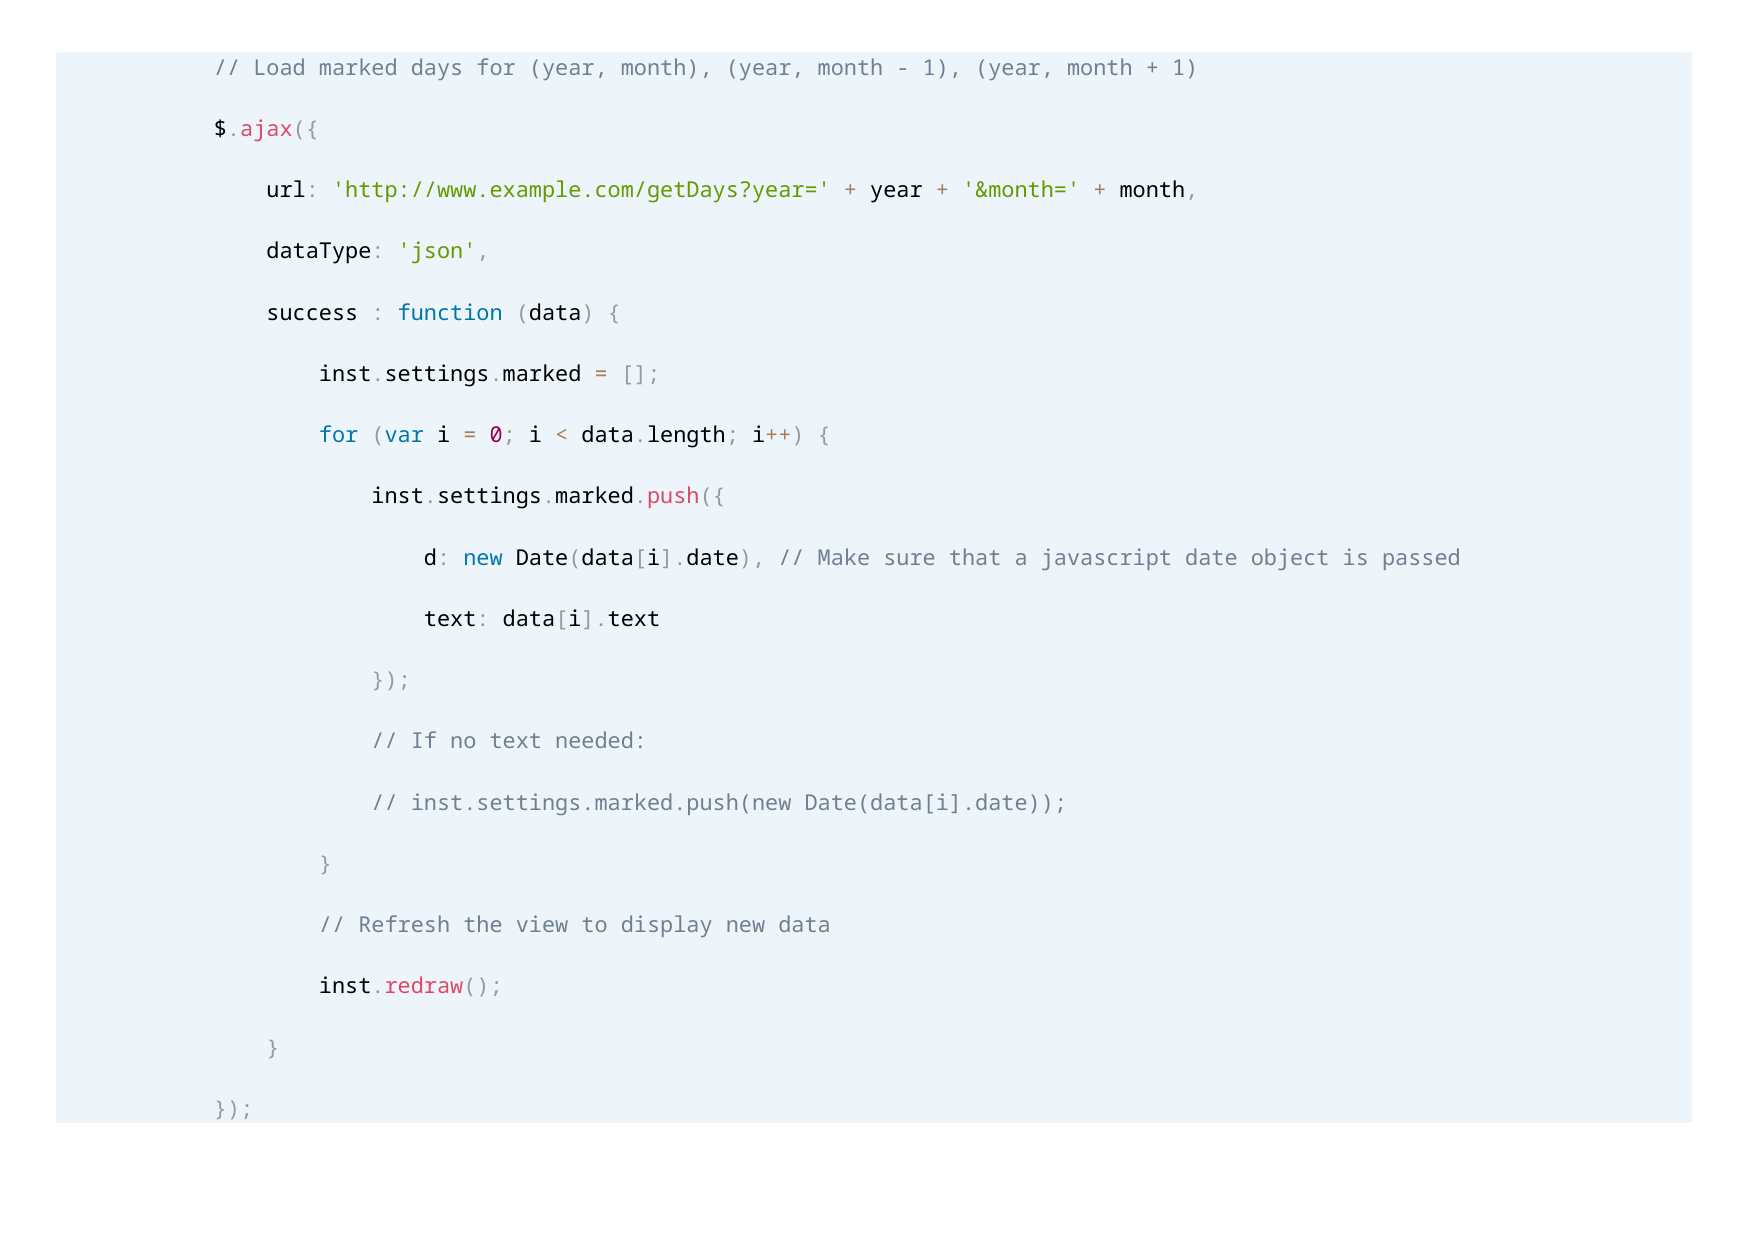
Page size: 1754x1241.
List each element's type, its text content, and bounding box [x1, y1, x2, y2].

text // Refresh the view to display new data [56, 909, 1692, 939]
text // Load marked days for (year, month), (year, month - 1), (year, month + 1) [56, 52, 1692, 82]
text // If no text needed: [56, 725, 1692, 755]
text } [56, 1032, 1692, 1062]
text d: new Date(data[i].date), // Make sure that a javascript date object is passed [56, 542, 1692, 572]
text dataType: 'json', [56, 235, 1692, 265]
text success : function (data) { [56, 297, 1692, 327]
text }); [56, 664, 1692, 694]
text $.ajax({ [56, 113, 1692, 143]
text inst.settings.marked.push({ [56, 480, 1692, 510]
text } [56, 848, 1692, 878]
text text: data[i].text [56, 603, 1692, 633]
text for (var i = 0; i < data.length; i++) { [56, 419, 1692, 449]
text url: 'http://www.example.com/getDays?year=' + year + '&month=' + month, [56, 174, 1692, 204]
text inst.settings.marked = []; [56, 358, 1692, 388]
text // inst.settings.marked.push(new Date(data[i].date)); [56, 787, 1692, 817]
text inst.redraw(); [56, 970, 1692, 1000]
text }); [56, 1093, 1692, 1123]
